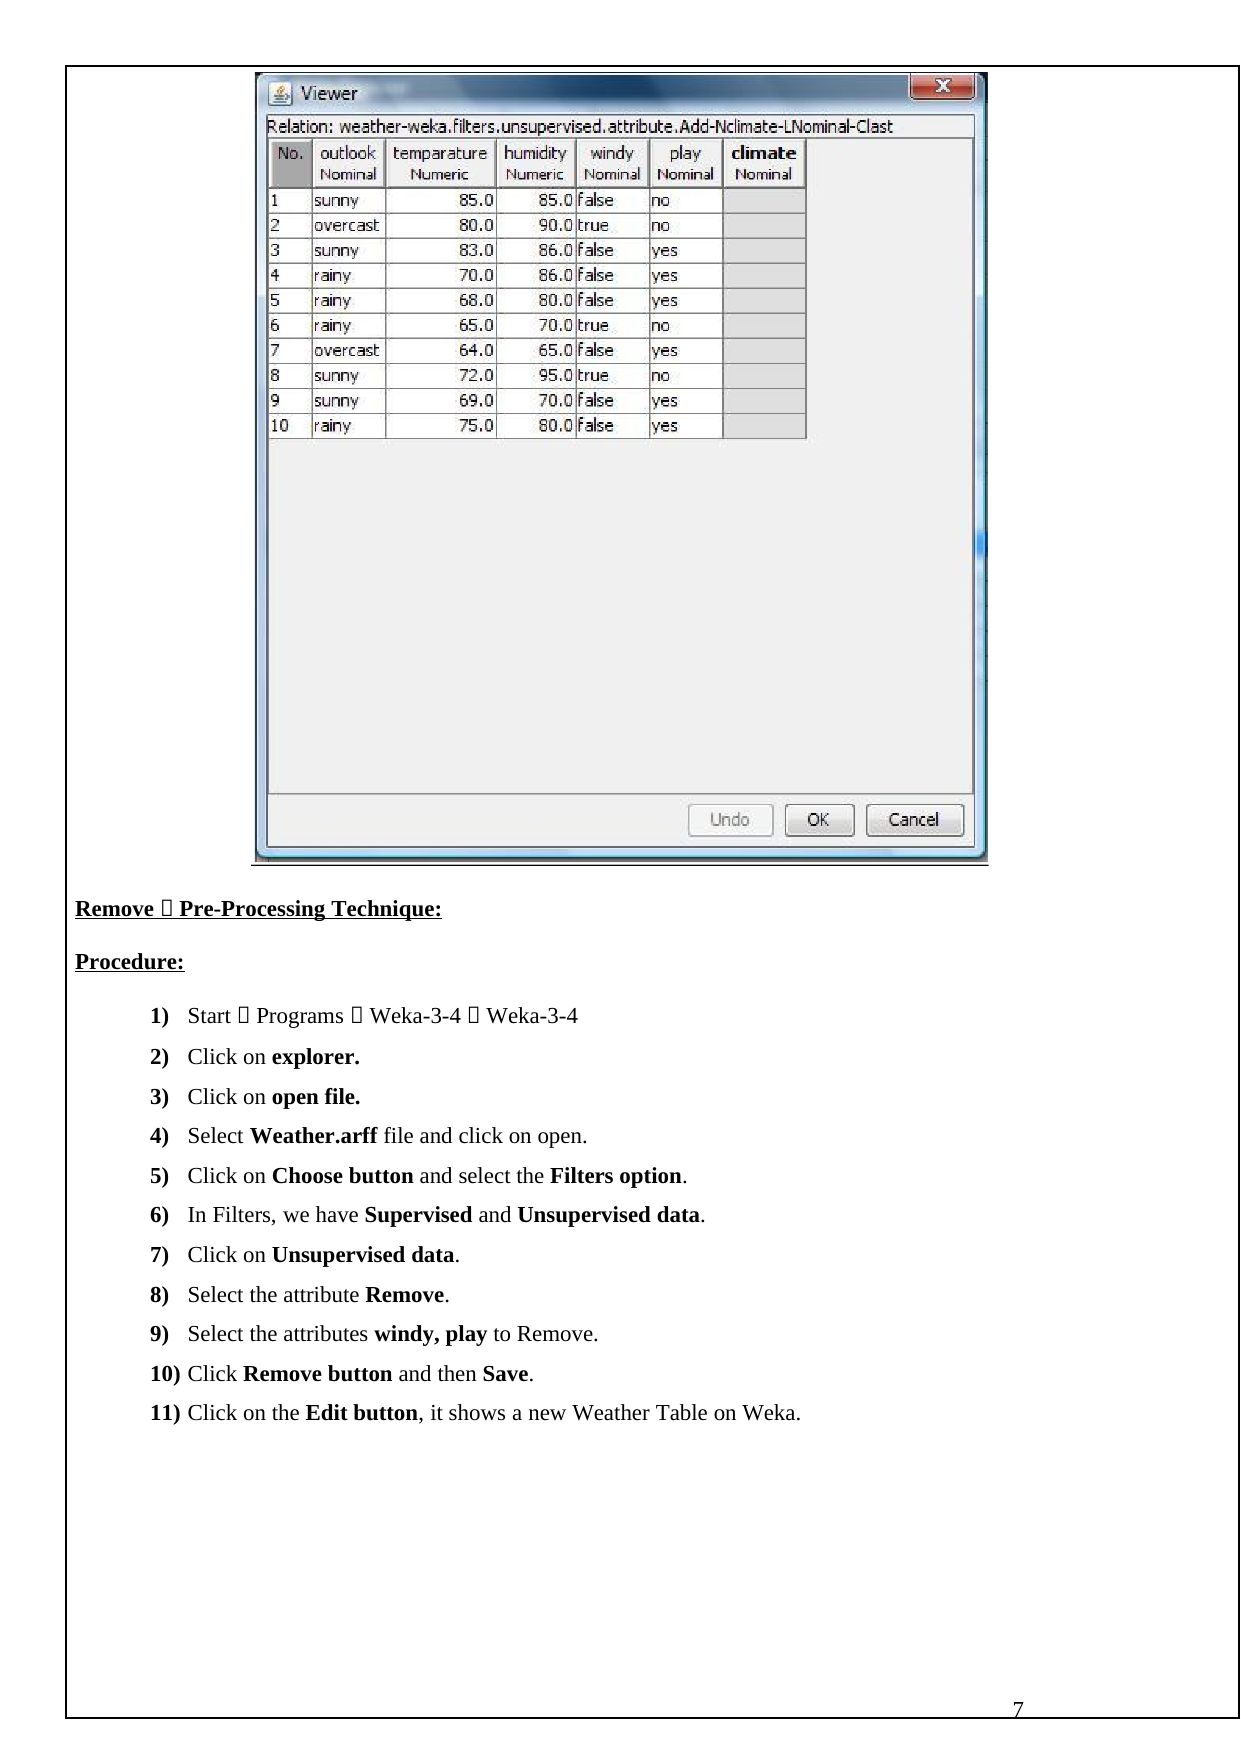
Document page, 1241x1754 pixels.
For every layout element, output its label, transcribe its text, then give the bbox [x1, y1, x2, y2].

list Select the attributes windy, play to Remove. [150, 1320, 1238, 1347]
list Click on explorer. [150, 1043, 1238, 1069]
list Click on Choose button and select the Filters option. [150, 1162, 1238, 1188]
list Click on the Edit button, it shows a new Weather Table on Weka. [150, 1399, 1238, 1426]
list Select the attribute Remove. [150, 1281, 1238, 1307]
text Remove  Pre-Processing Technique: [75, 892, 1238, 923]
subtitle Procedure: [75, 948, 1238, 974]
list Click Remove button and then Save. [150, 1360, 1238, 1386]
list In Filters, we have Supervised and Unsupervised data. [150, 1201, 1238, 1228]
list Click on open file. [150, 1083, 1238, 1109]
list Start  Programs  Weka-3-4  Weka-3-4 [150, 999, 1238, 1030]
picture [251, 72, 989, 866]
list Select Weather.arff file and click on open. [150, 1122, 1238, 1149]
list Click on Unsupervised data. [150, 1241, 1238, 1267]
